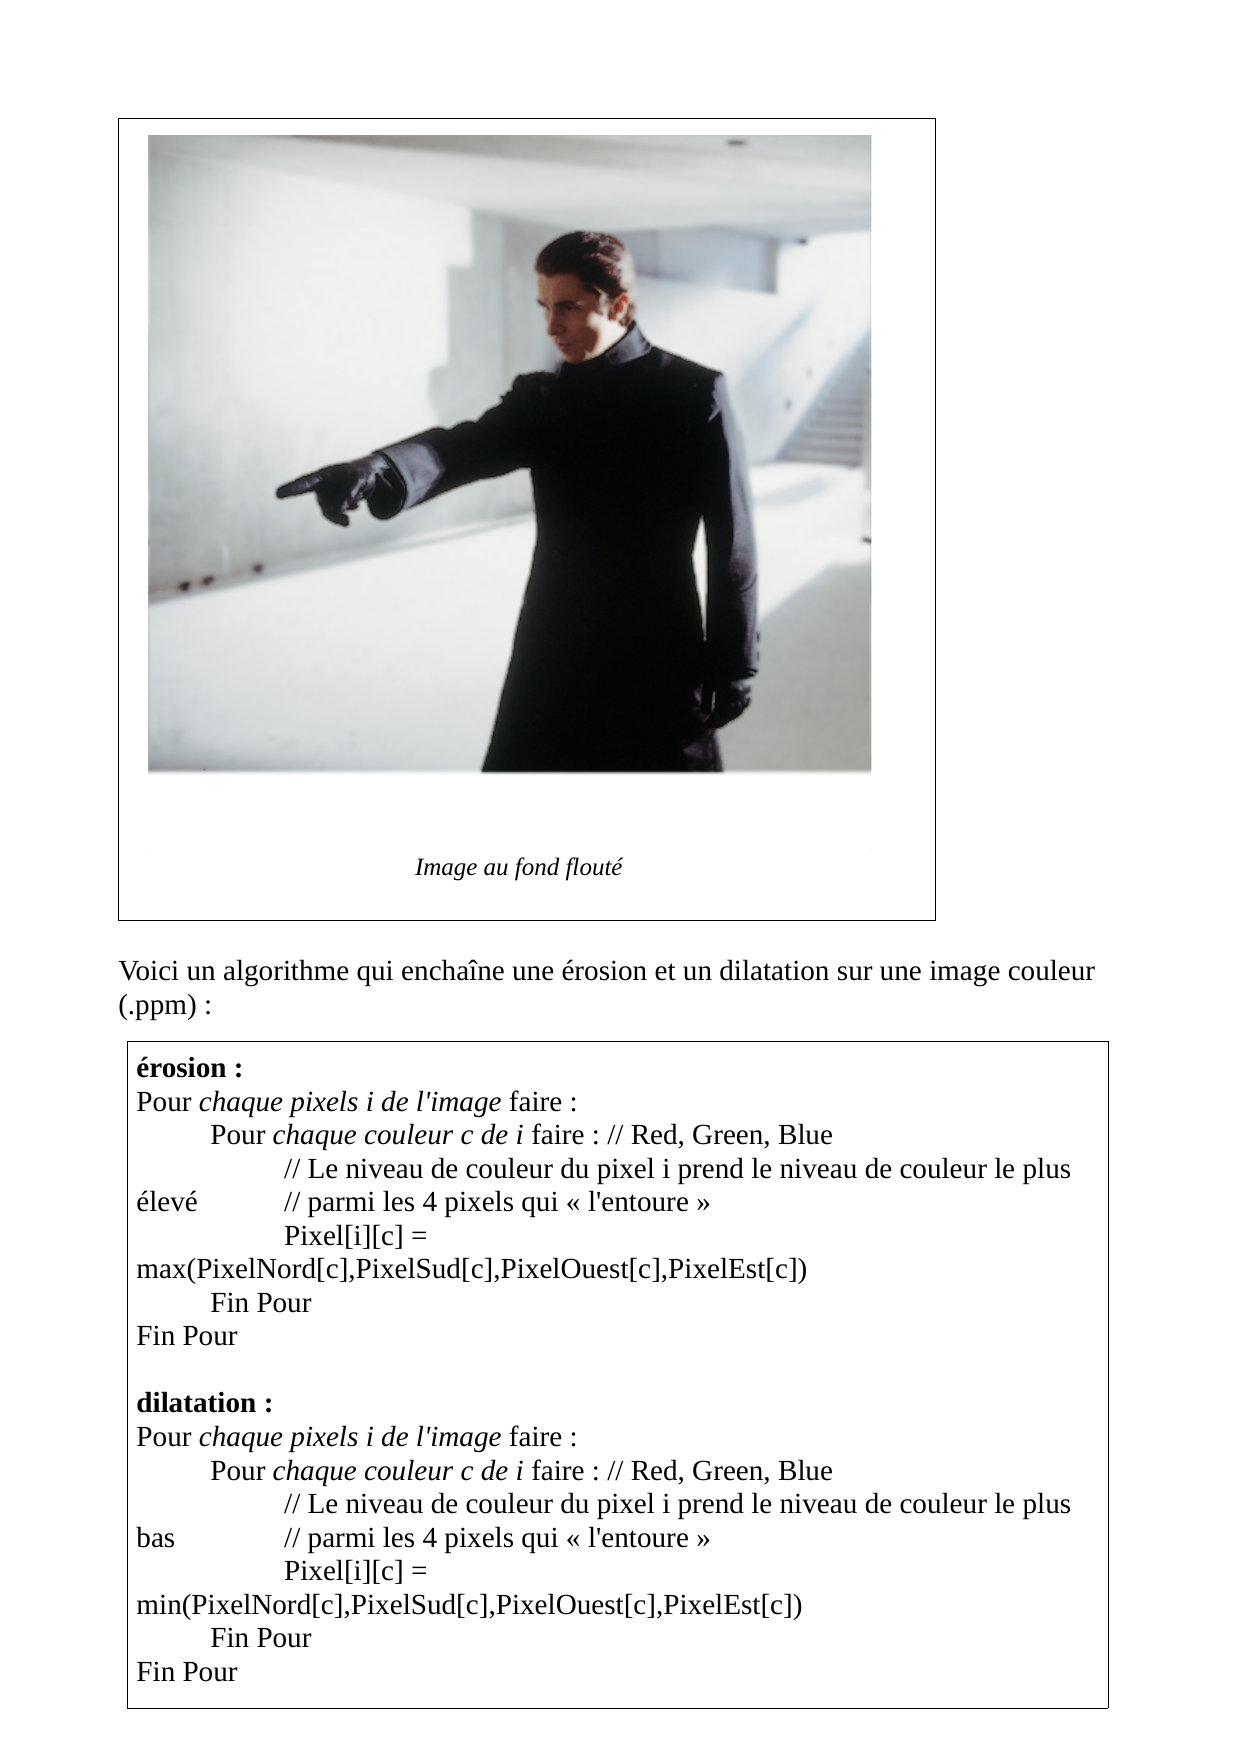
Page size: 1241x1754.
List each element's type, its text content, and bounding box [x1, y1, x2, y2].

text Pour chaque couleur c de i faire : // Red, Green, Blue [136, 1117, 1099, 1151]
text Pixel[i][c] = max(PixelNord[c],PixelSud[c],PixelOuest[c],PixelEst[c]) [136, 1218, 1099, 1285]
text // Le niveau de couleur du pixel i prend le niveau de couleur le plus bas // parmi les 4 pixels qui « l'entoure » [136, 1486, 1099, 1553]
text dilatation : [136, 1386, 1099, 1419]
text // Le niveau de couleur du pixel i prend le niveau de couleur le plus élevé // parmi les 4 pixels qui « l'entoure » [136, 1151, 1099, 1218]
text Fin Pour [136, 1285, 1099, 1318]
text Voici un algorithme qui enchaîne une érosion et un dilatation sur une image couleur (.ppm) : [118, 953, 1122, 1020]
text érosion : [136, 1050, 1099, 1084]
text Pour chaque couleur c de i faire : // Red, Green, Blue [136, 1453, 1099, 1486]
text Fin Pour [136, 1654, 1099, 1687]
text Fin Pour [136, 1318, 1099, 1352]
picture [148, 135, 872, 852]
text Pour chaque pixels i de l'image faire : [136, 1084, 1099, 1117]
text Pixel[i][c] = min(PixelNord[c],PixelSud[c],PixelOuest[c],PixelEst[c]) [136, 1553, 1099, 1620]
text Pour chaque pixels i de l'image faire : [136, 1419, 1099, 1453]
text Fin Pour [136, 1620, 1099, 1654]
table_header [119, 119, 935, 919]
